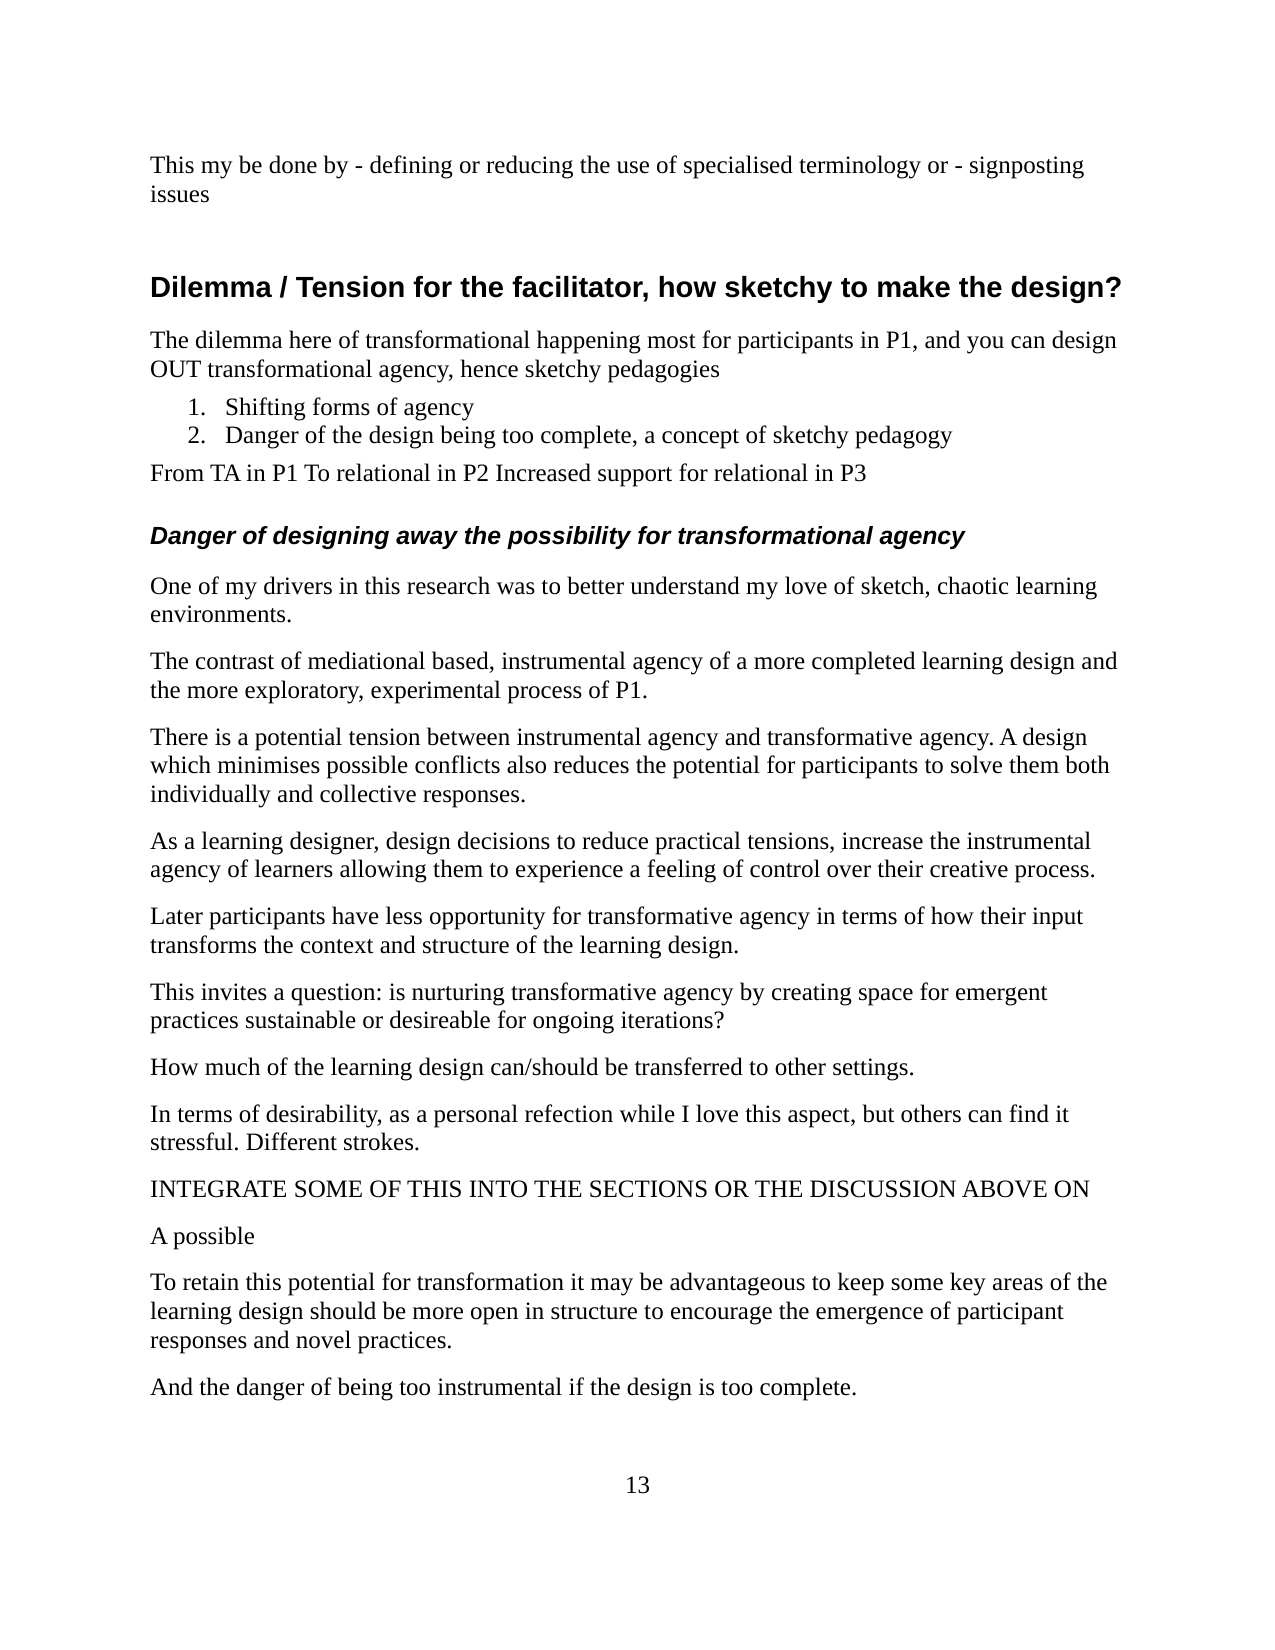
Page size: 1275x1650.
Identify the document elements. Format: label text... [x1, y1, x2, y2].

text And the danger of being too instrumental if the design is too complete. [150, 1372, 1125, 1400]
text From TA in P1 To relational in P2 Increased support for relational in P3 [150, 458, 1125, 487]
text The contrast of mediational based, instrumental agency of a more completed learning design and the more exploratory, experimental process of P1. [150, 646, 1125, 704]
list Danger of the design being too complete, a concept of sketchy pedagogy [187, 420, 1125, 449]
text A possible [150, 1221, 1125, 1249]
text This invites a question: is nurturing transformative agency by creating space for emergent practices sustainable or desireable for ongoing iterations? [150, 977, 1125, 1034]
text Later participants have less opportunity for transformative agency in terms of how their input transforms the context and structure of the learning design. [150, 901, 1125, 959]
text To retain this potential for transformation it may be advantageous to keep some key areas of the learning design should be more open in structure to encourage the emergence of participant responses and novel practices. [150, 1267, 1125, 1354]
text How much of the learning design can/should be transferred to other settings. [150, 1052, 1125, 1081]
text In terms of desirability, as a personal refection while I love this aspect, but others can find it stressful. Different strokes. [150, 1099, 1125, 1156]
text This my be done by - defining or reducing the use of specialised terminology or - signposting issues [150, 150, 1125, 236]
text One of my drivers in this research was to better understand my love of sketch, chaotic learning environments. [150, 571, 1125, 628]
text INTEGRATE SOME OF THIS INTO THE SECTIONS OR THE DISCUSSION ABOVE ON [150, 1174, 1125, 1203]
text As a learning designer, design decisions to reduce practical tensions, increase the instrumental agency of learners allowing them to experience a feeling of control over their creative process. [150, 826, 1125, 883]
subtitle Danger of designing away the possibility for transformational agency [150, 521, 1125, 549]
list Shifting forms of agency [187, 392, 1125, 420]
text The dilemma here of transformational happening most for participants in P1, and you can design OUT transformational agency, hence sketchy pedagogies [150, 325, 1125, 383]
subtitle Dilemma / Tension for the facilitator, how sketchy to make the design? [150, 270, 1125, 304]
text There is a potential tension between instrumental agency and transformative agency. A design which minimises possible conflicts also reduces the potential for participants to solve them both individually and collective responses. [150, 722, 1125, 808]
